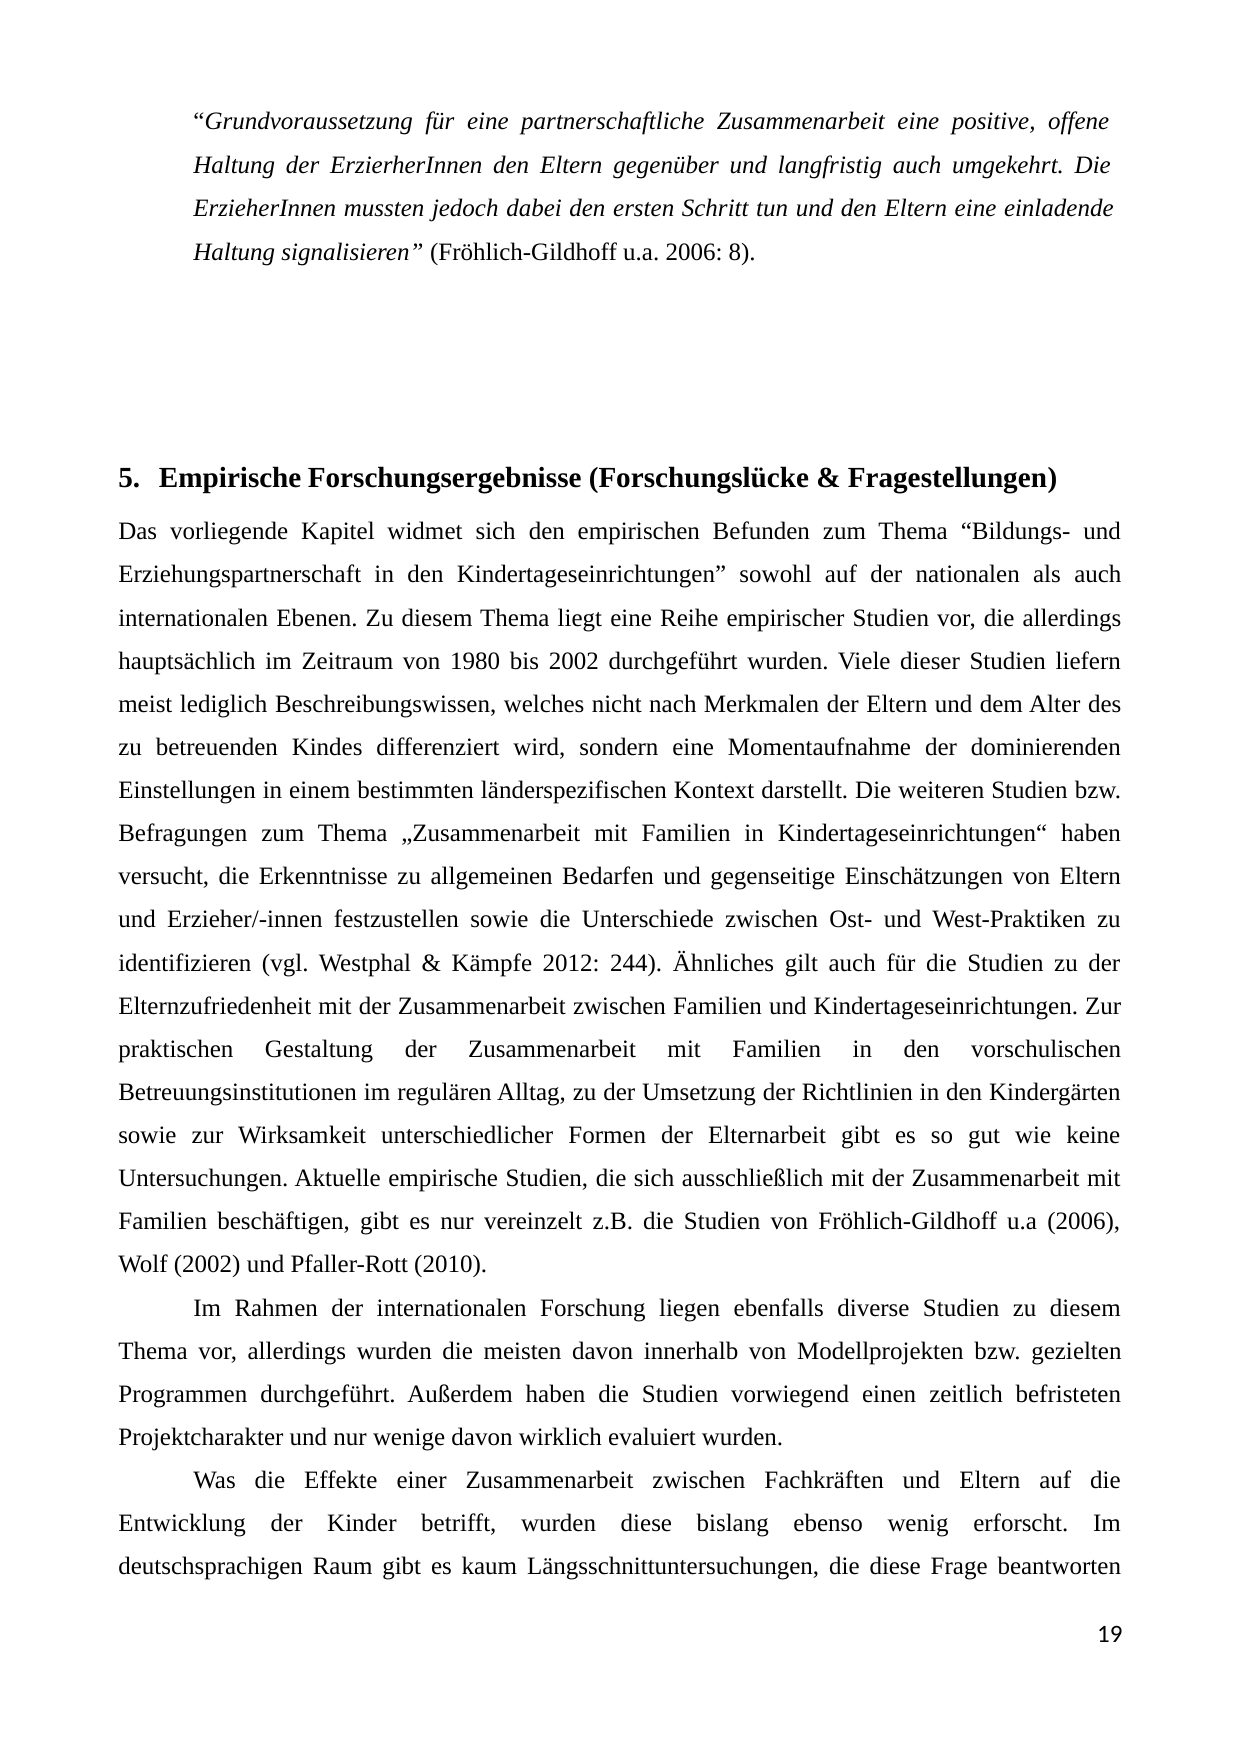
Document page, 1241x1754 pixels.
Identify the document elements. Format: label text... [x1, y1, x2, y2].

text Was die Effekte einer Zusammenarbeit zwischen Fachkräften und Eltern auf die Entwicklung der Kinder betrifft, wurden diese bislang ebenso wenig erforscht. Im deutschsprachigen Raum gibt es kaum Längsschnittuntersuchungen, die diese Frage beantworten [118, 1465, 1122, 1580]
text Im Rahmen der internationalen Forschung liegen ebenfalls diverse Studien zu diesem Thema vor, allerdings wurden die meisten davon innerhalb von Modellprojekten bzw. gezielten Programmen durchgeführt. Außerdem haben die Studien vorwiegend einen zeitlich befristeten Projektcharakter und nur wenige davon wirklich evaluiert wurden. [118, 1293, 1122, 1451]
text 5. Empirische Forschungsergebnisse (Forschungslücke & Fragestellungen) [118, 460, 1122, 494]
text Das vorliegende Kapitel widmet sich den empirischen Befunden zum Thema “Bildungs- und Erziehungspartnerschaft in den Kindertageseinrichtungen” sowohl auf der nationalen als auch internationalen Ebenen. Zu diesem Thema liegt eine Reihe empirischer Studien vor, die allerdings hauptsächlich im Zeitraum von 1980 bis 2002 durchgeführt wurden. Viele dieser Studien liefern meist lediglich Beschreibungswissen, welches nicht nach Merkmalen der Eltern und dem Alter des zu betreuenden Kindes differenziert wird, sondern eine Momentaufnahme der dominierenden Einstellungen in einem bestimmten länderspezifischen Kontext darstellt. Die weiteren Studien bzw. Befragungen zum Thema „Zusammenarbeit mit Familien in Kindertageseinrichtungen“ haben versucht, die Erkenntnisse zu allgemeinen Bedarfen und gegenseitige Einschätzungen von Eltern und Erzieher/-innen festzustellen sowie die Unterschiede zwischen Ost- und West-Praktiken zu identifizieren (vgl. Westphal & Kämpfe 2012: 244). Ähnliches gilt auch für die Studien zu der Elternzufriedenheit mit der Zusammenarbeit zwischen Familien und Kindertageseinrichtungen. Zur praktischen Gestaltung der Zusammenarbeit mit Familien in den vorschulischen Betreuungsinstitutionen im regulären Alltag, zu der Umsetzung der Richtlinien in den Kindergärten sowie zur Wirksamkeit unterschiedlicher Formen der Elternarbeit gibt es so gut wie keine Untersuchungen. Aktuelle empirische Studien, die sich ausschließlich mit der Zusammenarbeit mit Familien beschäftigen, gibt es nur vereinzelt z.B. die Studien von Fröhlich-Gildhoff u.a (2006), Wolf (2002) und Pfaller-Rott (2010). [118, 516, 1122, 1278]
text “Grundvoraussetzung für eine partnerschaftliche Zusammenarbeit eine positive, offene Haltung der ErzierherInnen den Eltern gegenüber und langfristig auch umgekehrt. Die ErzieherInnen mussten jedoch dabei den ersten Schritt tun und den Eltern eine einladende Haltung signalisieren” (Fröhlich-Gildhoff u.a. 2006: 8). [118, 106, 1122, 265]
